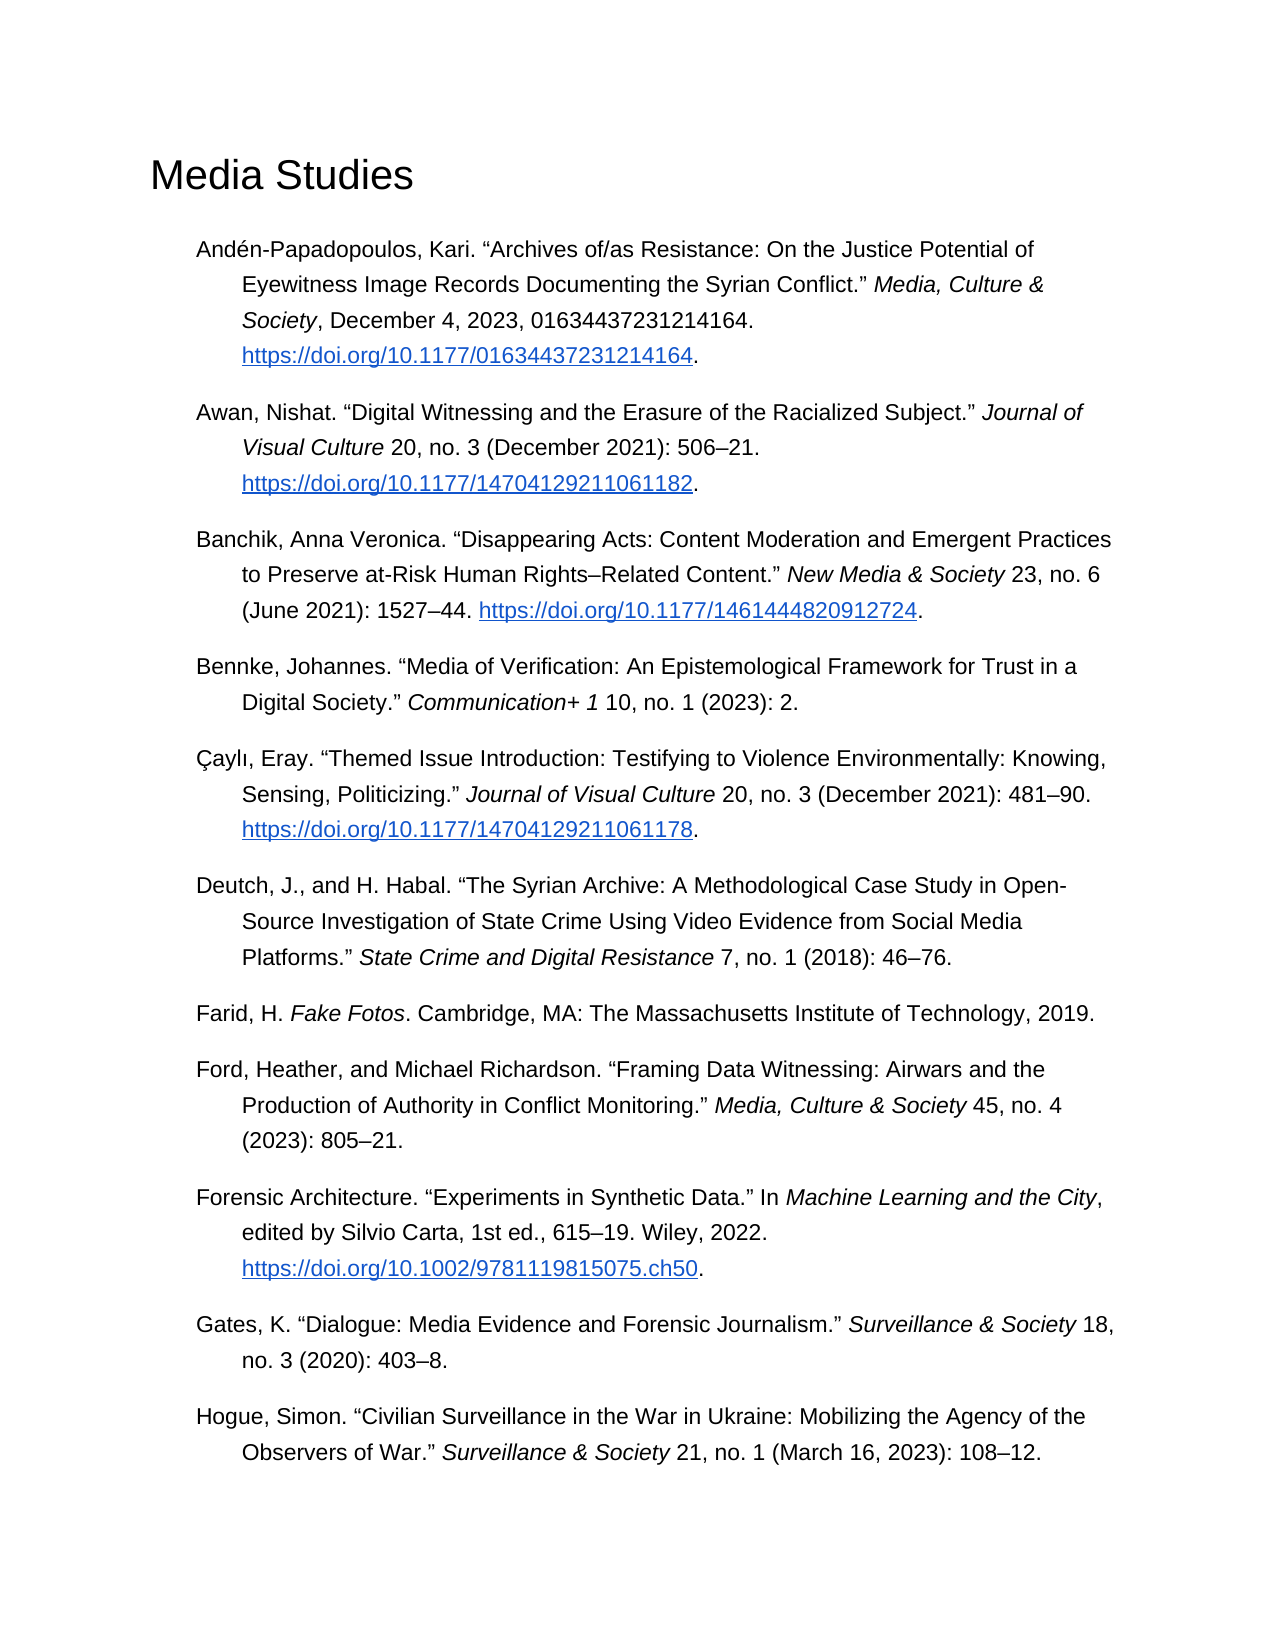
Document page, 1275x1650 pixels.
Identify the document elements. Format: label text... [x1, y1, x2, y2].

subtitle Media Studies [150, 150, 1125, 198]
text Banchik, Anna Veronica. “Disappearing Acts: Content Moderation and Emergent Practices to Preserve at-Risk Human Rights–Related Content.” New Media & Society 23, no. 6 (June 2021): 1527–44. https://doi.org/10.1177/1461444820912724. [196, 526, 1125, 623]
text Deutch, J., and H. Habal. “The Syrian Archive: A Methodological Case Study in Open-Source Investigation of State Crime Using Video Evidence from Social Media Platforms.” State Crime and Digital Resistance 7, no. 1 (2018): 46–76. [196, 872, 1125, 970]
text Bennke, Johannes. “Media of Verification: An Epistemological Framework for Trust in a Digital Society.” Communication+ 1 10, no. 1 (2023): 2. [196, 653, 1125, 715]
text Çaylı, Eray. “Themed Issue Introduction: Testifying to Violence Environmentally: Knowing, Sensing, Politicizing.” Journal of Visual Culture 20, no. 3 (December 2021): 481–90. https://doi.org/10.1177/14704129211061178. [196, 745, 1125, 842]
text Farid, H. Fake Fotos. Cambridge, MA: The Massachusetts Institute of Technology, 2019. [196, 1000, 1125, 1026]
text Ford, Heather, and Michael Richardson. “Framing Data Witnessing: Airwars and the Production of Authority in Conflict Monitoring.” Media, Culture & Society 45, no. 4 (2023): 805–21. [196, 1056, 1125, 1154]
text Awan, Nishat. “Digital Witnessing and the Erasure of the Racialized Subject.” Journal of Visual Culture 20, no. 3 (December 2021): 506–21. https://doi.org/10.1177/14704129211061182. [196, 398, 1125, 496]
text Gates, K. “Dialogue: Media Evidence and Forensic Journalism.” Surveillance & Society 18, no. 3 (2020): 403–8. [196, 1311, 1125, 1373]
text Andén-Papadopoulos, Kari. “Archives of/as Resistance: On the Justice Potential of Eyewitness Image Records Documenting the Syrian Conflict.” Media, Culture & Society, December 4, 2023, 01634437231214164. https://doi.org/10.1177/01634437231214164. [196, 236, 1125, 368]
text Forensic Architecture. “Experiments in Synthetic Data.” In Machine Learning and the City, edited by Silvio Carta, 1st ed., 615–19. Wiley, 2022. https://doi.org/10.1002/9781119815075.ch50. [196, 1184, 1125, 1281]
text Hogue, Simon. “Civilian Surveillance in the War in Ukraine: Mobilizing the Agency of the Observers of War.” Surveillance & Society 21, no. 1 (March 16, 2023): 108–12. [196, 1403, 1125, 1465]
